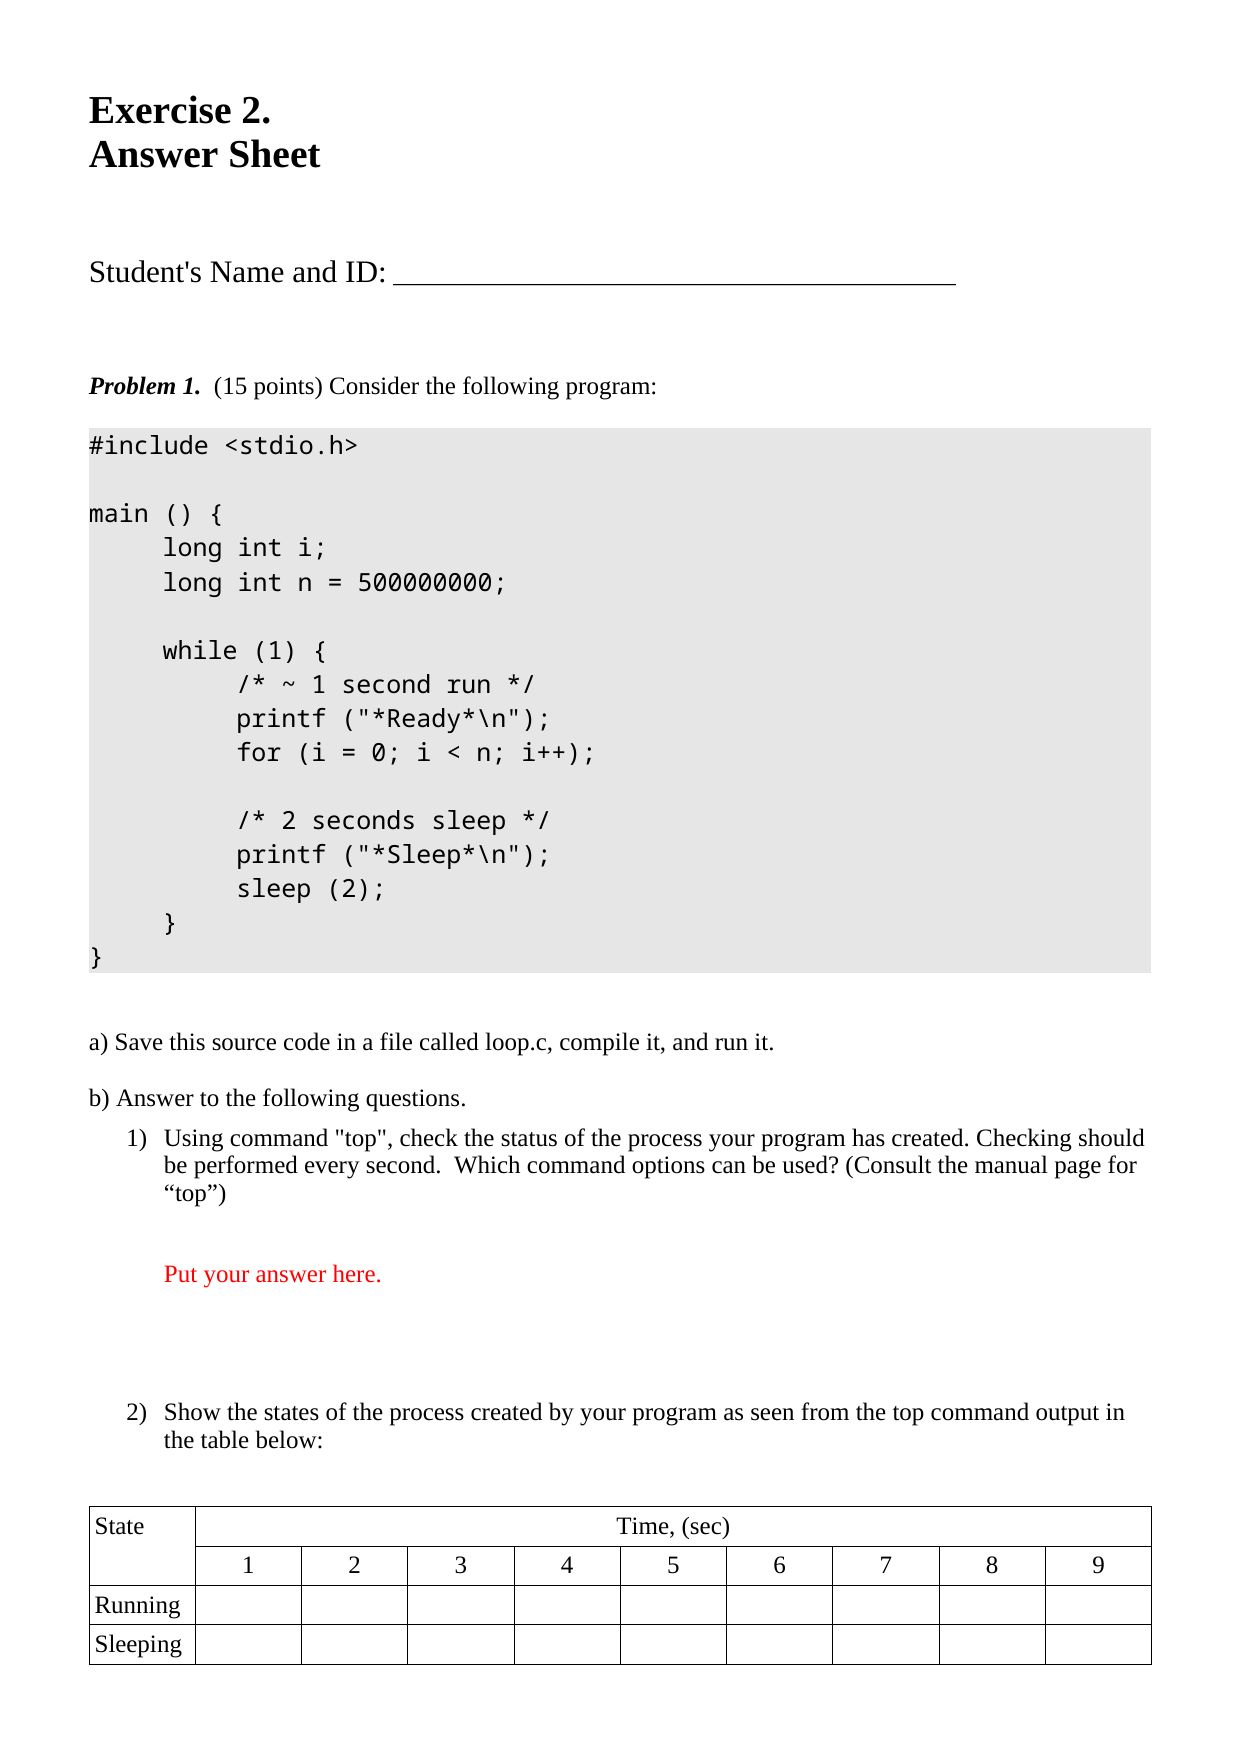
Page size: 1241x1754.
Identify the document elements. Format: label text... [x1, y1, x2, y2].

text /* 2 seconds sleep */ [89, 803, 1151, 837]
table_cell 8 [940, 1547, 1045, 1585]
table_cell 9 [1046, 1547, 1151, 1585]
text b) Answer to the following questions. [89, 1084, 1151, 1111]
table_cell Running [90, 1586, 195, 1624]
table_cell 4 [515, 1547, 620, 1585]
table_cell [196, 1586, 301, 1624]
table_cell [621, 1586, 726, 1624]
table_cell [302, 1586, 407, 1624]
table_header Time, (sec) [196, 1507, 1151, 1546]
text long int i; [89, 530, 1151, 564]
table_cell [408, 1625, 514, 1663]
table_cell [940, 1625, 1045, 1663]
text Student's Name and ID: _____________________________________________ [89, 255, 1151, 289]
text while (1) { [89, 632, 1151, 666]
text } [89, 939, 1151, 973]
text Answer Sheet [89, 132, 1151, 176]
list Show the states of the process created by your program as seen from the top command output in the table below: [126, 1398, 1151, 1454]
text printf ("*Ready*\n"); [89, 700, 1151, 734]
table_cell [515, 1625, 620, 1663]
table_cell [940, 1586, 1045, 1624]
text main () { [89, 496, 1151, 530]
text for (i = 0; i < n; i++); [89, 734, 1151, 768]
table_cell [727, 1625, 832, 1663]
table_cell 6 [727, 1547, 832, 1585]
list Using command "top", check the status of the process your program has created. Checking should be performed every second. Which command options can be used? (Consult the manual page for “top”) [126, 1124, 1151, 1207]
table_cell 7 [833, 1547, 939, 1585]
text Exercise 2. [89, 89, 1151, 132]
table_cell [833, 1625, 939, 1663]
list Put your answer here. [126, 1260, 1151, 1287]
text printf ("*Sleep*\n"); [89, 837, 1151, 871]
table_cell [1046, 1586, 1151, 1624]
text Problem 1. (15 points) Consider the following program: [89, 372, 1151, 400]
table_cell [515, 1586, 620, 1624]
text #include <stdio.h> [89, 428, 1151, 462]
table_cell 2 [302, 1547, 407, 1585]
table_cell [302, 1625, 407, 1663]
table_cell [727, 1586, 832, 1624]
text a) Save this source code in a file called loop.c, compile it, and run it. [89, 1028, 1151, 1056]
text sleep (2); [89, 871, 1151, 905]
table_cell [833, 1586, 939, 1624]
table_cell [1046, 1625, 1151, 1663]
table_cell 3 [408, 1547, 514, 1585]
table_cell [196, 1625, 301, 1663]
table_header State [90, 1507, 195, 1585]
table_cell 1 [196, 1547, 301, 1585]
table_cell [408, 1586, 514, 1624]
text long int n = 500000000; [89, 564, 1151, 598]
text /* ~ 1 second run */ [89, 666, 1151, 700]
table_cell Sleeping [90, 1625, 195, 1663]
table_cell [621, 1625, 726, 1663]
text } [89, 905, 1151, 939]
table_cell 5 [621, 1547, 726, 1585]
